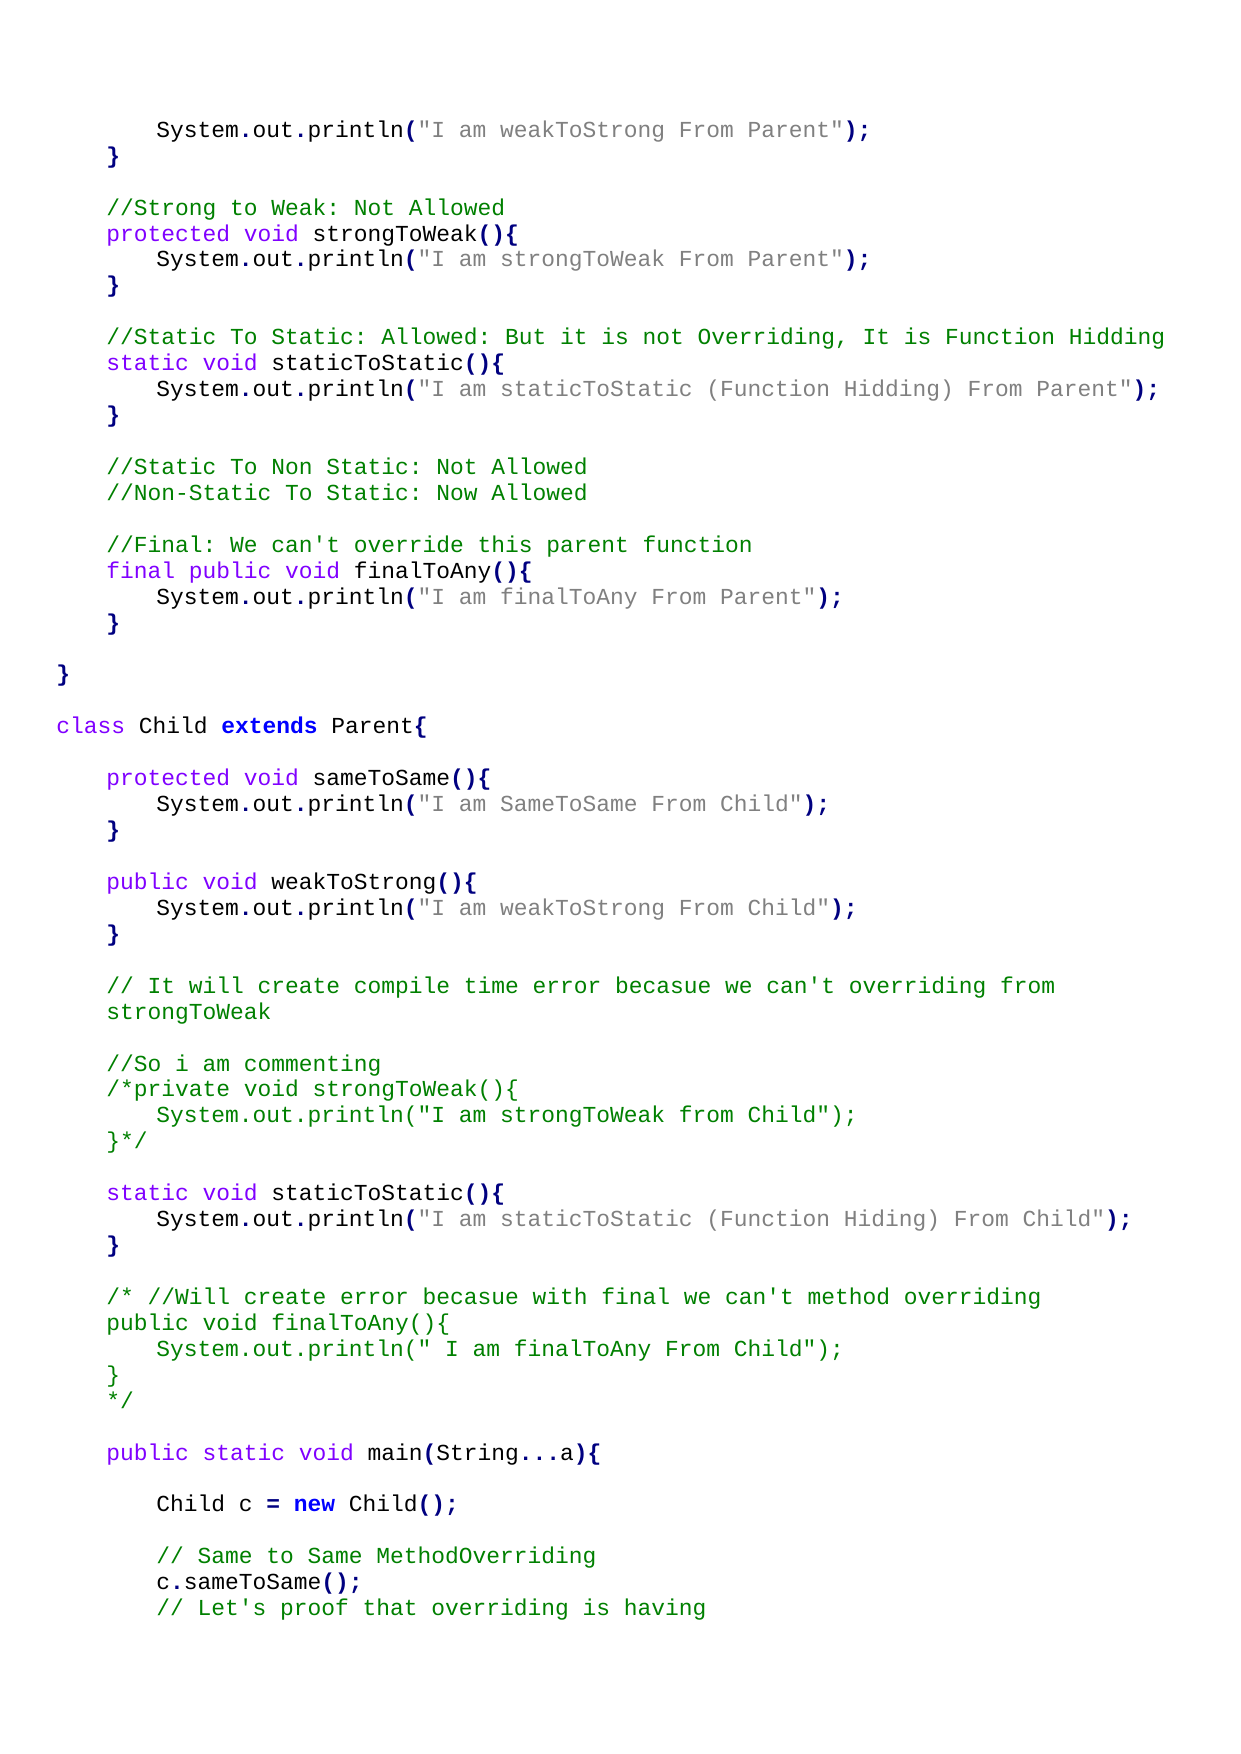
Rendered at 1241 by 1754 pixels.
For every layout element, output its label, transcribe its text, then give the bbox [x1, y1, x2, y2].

text // Same to Same MethodOverriding [56, 1545, 1167, 1571]
text System.out.println(" I am finalToAny From Child"); [56, 1337, 1167, 1363]
text System.out.println("I am strongToWeak from Child"); [56, 1104, 1167, 1130]
text } [56, 403, 1167, 429]
text } [56, 1233, 1167, 1259]
text static void staticToStatic(){ [56, 1182, 1167, 1207]
text /*private void strongToWeak(){ [56, 1078, 1167, 1104]
text } [56, 663, 1167, 689]
text System.out.println("I am weakToStrong From Child"); [56, 896, 1167, 922]
text public void finalToAny(){ [56, 1311, 1167, 1337]
text System.out.println("I am SameToSame From Child"); [56, 792, 1167, 818]
text //Static To Static: Allowed: But it is not Overriding, It is Function Hidding [56, 326, 1167, 352]
text Child c = new Child(); [56, 1493, 1167, 1519]
text class Child extends Parent{ [56, 715, 1167, 741]
text } [56, 818, 1167, 844]
text //Final: We can't override this parent function [56, 533, 1167, 559]
text static void staticToStatic(){ [56, 352, 1167, 377]
text // Let's proof that overriding is having [56, 1597, 1167, 1622]
text c.sameToSame(); [56, 1571, 1167, 1597]
text //Static To Non Static: Not Allowed [56, 455, 1167, 481]
text } [56, 274, 1167, 300]
text }*/ [56, 1130, 1167, 1156]
text public void weakToStrong(){ [56, 870, 1167, 896]
text */ [56, 1389, 1167, 1415]
text protected void sameToSame(){ [56, 767, 1167, 792]
text System.out.println("I am strongToWeak From Parent"); [56, 248, 1167, 274]
text // It will create compile time error becasue we can't overriding from strongToWeak [56, 974, 1167, 1026]
text } [56, 922, 1167, 948]
text System.out.println("I am weakToStrong From Parent"); [56, 118, 1167, 144]
text //So i am commenting [56, 1052, 1167, 1078]
text /* //Will create error becasue with final we can't method overriding [56, 1285, 1167, 1311]
text } [56, 611, 1167, 637]
text final public void finalToAny(){ [56, 559, 1167, 585]
text protected void strongToWeak(){ [56, 222, 1167, 248]
text System.out.println("I am finalToAny From Parent"); [56, 585, 1167, 611]
text } [56, 144, 1167, 170]
text public static void main(String...a){ [56, 1441, 1167, 1467]
text //Non-Static To Static: Now Allowed [56, 481, 1167, 507]
text } [56, 1363, 1167, 1389]
text //Strong to Weak: Not Allowed [56, 196, 1167, 222]
text System.out.println("I am staticToStatic (Function Hidding) From Parent"); [56, 377, 1167, 403]
text System.out.println("I am staticToStatic (Function Hiding) From Child"); [56, 1207, 1167, 1233]
